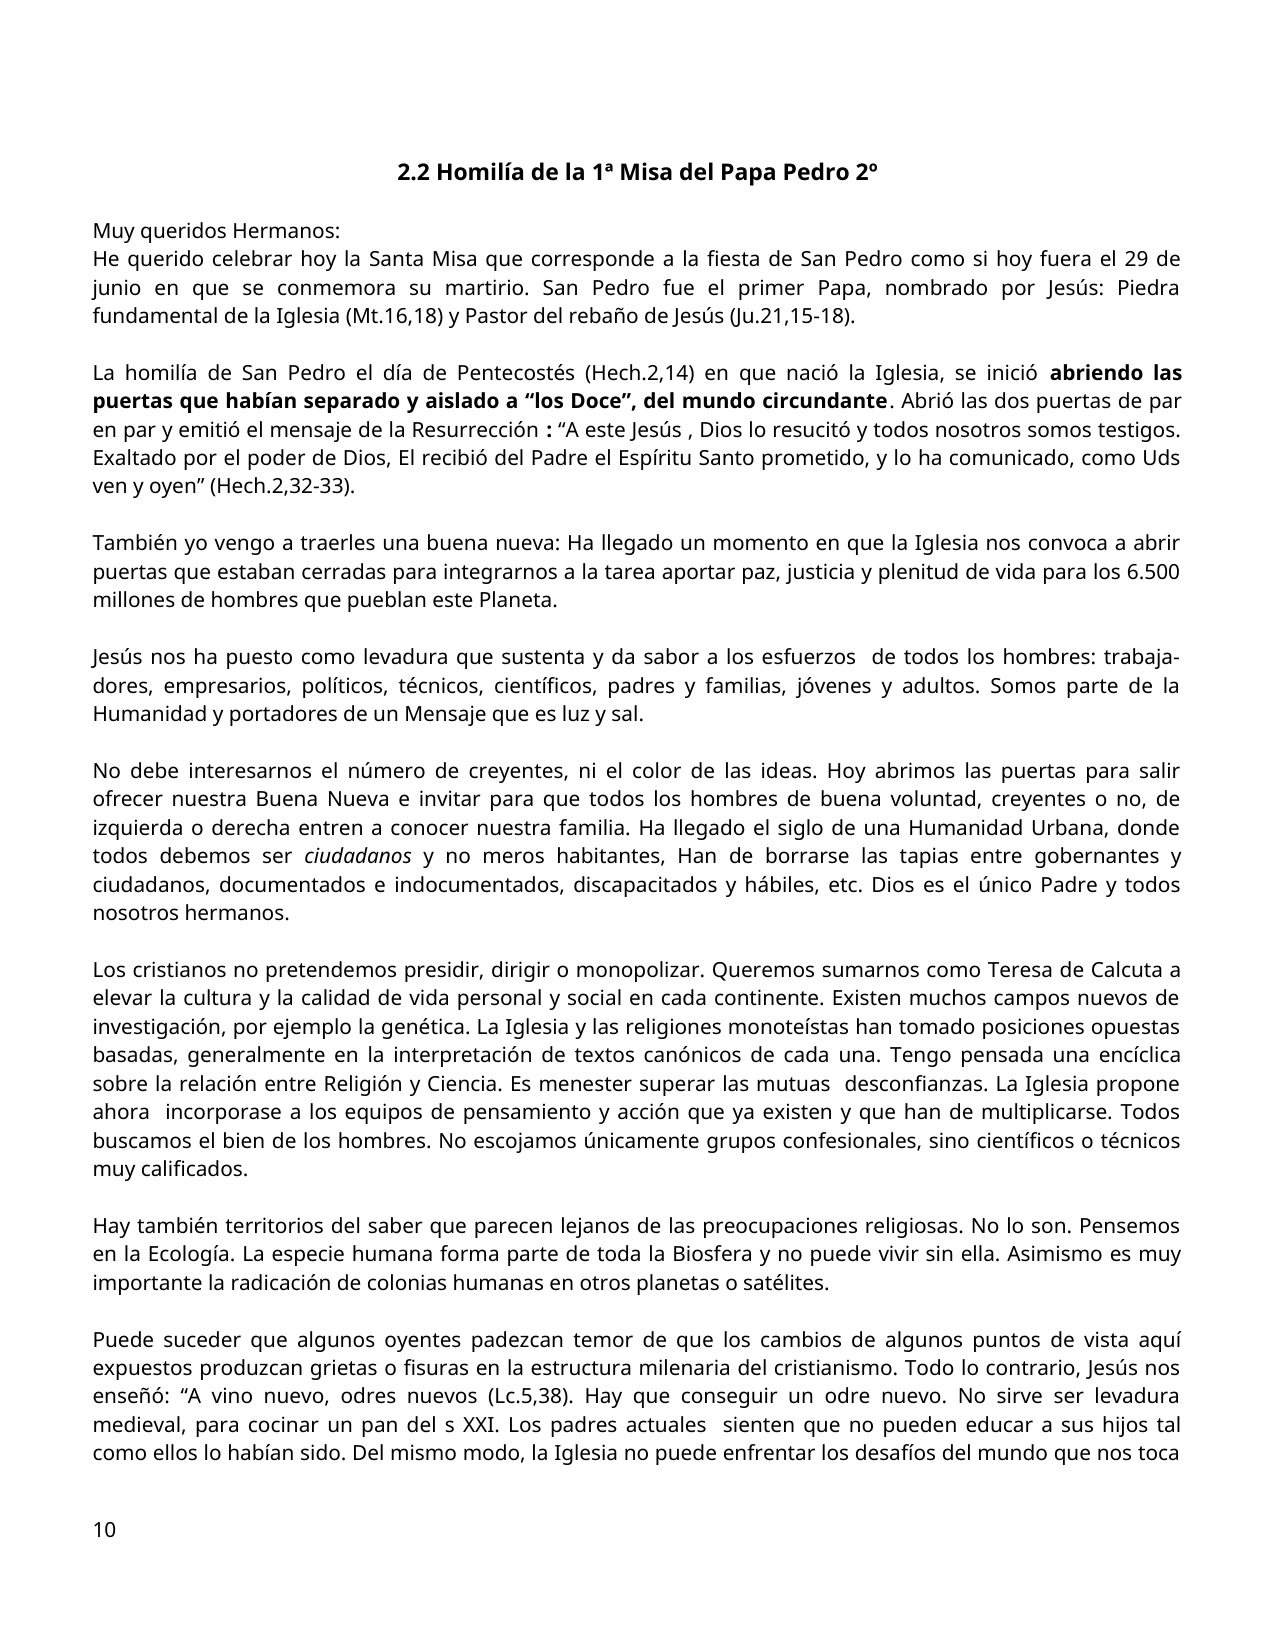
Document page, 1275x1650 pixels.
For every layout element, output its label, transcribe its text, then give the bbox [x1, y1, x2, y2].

subtitle 2.2 Homilía de la 1ª Misa del Papa Pedro 2º [269, 156, 1005, 187]
text He querido celebrar hoy la Santa Misa que corresponde a la fiesta de San Pedro como si hoy fuera el 29 de junio en que se conmemora su martirio. San Pedro fue el primer Papa, nombrado por Jesús: Piedra fundamental de la Iglesia (Mt.16,18) y Pastor del rebaño de Jesús (Ju.21,15-18). [92, 244, 1182, 329]
text Muy queridos Hermanos: [92, 216, 1182, 244]
text La homilía de San Pedro el día de Pentecostés (Hech.2,14) en que nació la Iglesia, se inició abriendo las puertas que habían separado y aislado a “los Doce”, del mundo circundante. Abrió las dos puertas de par en par y emitió el mensaje de la Resurrección : “A este Jesús , Dios lo resucitó y todos nosotros somos testigos. Exaltado por el poder de Dios, El recibió del Padre el Espíritu Santo prometido, y lo ha comunicado, como Uds ven y oyen” (Hech.2,32-33). [92, 358, 1182, 500]
text Jesús nos ha puesto como levadura que sustenta y da sabor a los esfuerzos de todos los hombres: trabaja- dores, empresarios, políticos, técnicos, científicos, padres y familias, jóvenes y adultos. Somos parte de la Humanidad y portadores de un Mensaje que es luz y sal. [92, 642, 1182, 728]
text No debe interesarnos el número de creyentes, ni el color de las ideas. Hoy abrimos las puertas para salir ofrecer nuestra Buena Nueva e invitar para que todos los hombres de buena voluntad, creyentes o no, de izquierda o derecha entren a conocer nuestra familia. Ha llegado el siglo de una Humanidad Urbana, donde todos debemos ser ciudadanos y no meros habitantes, Han de borrarse las tapias entre gobernantes y ciudadanos, documentados e indocumentados, discapacitados y hábiles, etc. Dios es el único Padre y todos nosotros hermanos. [92, 756, 1182, 927]
text Los cristianos no pretendemos presidir, dirigir o monopolizar. Queremos sumarnos como Teresa de Calcuta a elevar la cultura y la calidad de vida personal y social en cada continente. Existen muchos campos nuevos de investigación, por ejemplo la genética. La Iglesia y las religiones monoteístas han tomado posiciones opuestas basadas, generalmente en la interpretación de textos canónicos de cada una. Tengo pensada una encíclica sobre la relación entre Religión y Ciencia. Es menester superar las mutuas desconfianzas. La Iglesia propone ahora incorporase a los equipos de pensamiento y acción que ya existen y que han de multiplicarse. Todos buscamos el bien de los hombres. No escojamos únicamente grupos confesionales, sino científicos o técnicos muy calificados. [92, 955, 1182, 1183]
text Hay también territorios del saber que parecen lejanos de las preocupaciones religiosas. No lo son. Pensemos en la Ecología. La especie humana forma parte de toda la Biosfera y no puede vivir sin ella. Asimismo es muy importante la radicación de colonias humanas en otros planetas o satélites. [92, 1211, 1182, 1296]
text Puede suceder que algunos oyentes padezcan temor de que los cambios de algunos puntos de vista aquí expuestos produzcan grietas o fisuras en la estructura milenaria del cristianismo. Todo lo contrario, Jesús nos enseñó: “A vino nuevo, odres nuevos (Lc.5,38). Hay que conseguir un odre nuevo. No sirve ser levadura medieval, para cocinar un pan del s XXI. Los padres actuales sienten que no pueden educar a sus hijos tal como ellos lo habían sido. Del mismo modo, la Iglesia no puede enfrentar los desafíos del mundo que nos toca [92, 1325, 1182, 1467]
text También yo vengo a traerles una buena nueva: Ha llegado un momento en que la Iglesia nos convoca a abrir puertas que estaban cerradas para integrarnos a la tarea aportar paz, justicia y plenitud de vida para los 6.500 millones de hombres que pueblan este Planeta. [92, 528, 1182, 614]
